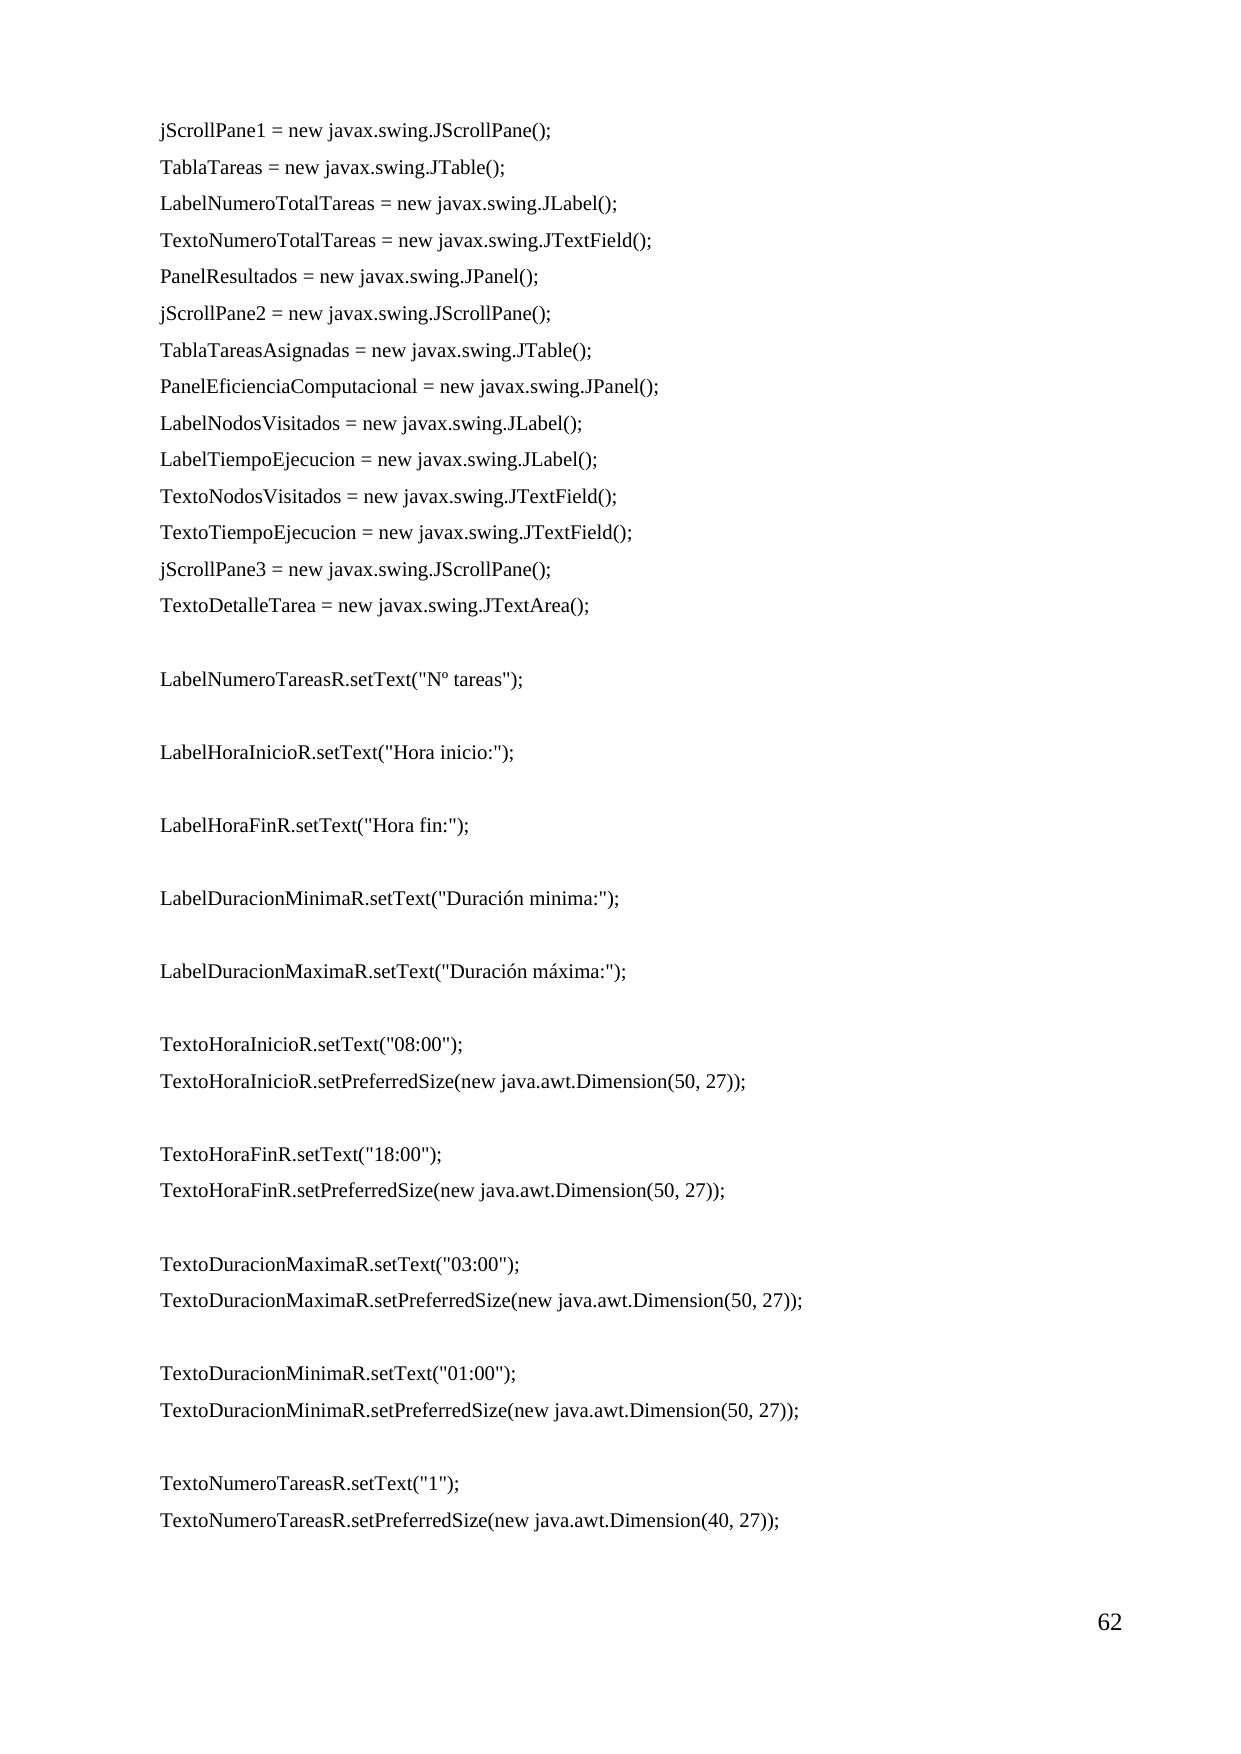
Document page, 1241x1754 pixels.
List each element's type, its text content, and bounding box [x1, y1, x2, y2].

text TextoHoraInicioR.setText("08:00"); [118, 1032, 1122, 1056]
text LabelTiempoEjecucion = new javax.swing.JLabel(); [118, 447, 1122, 471]
text jScrollPane2 = new javax.swing.JScrollPane(); [118, 301, 1122, 325]
text TablaTareas = new javax.swing.JTable(); [118, 155, 1122, 179]
text TextoHoraInicioR.setPreferredSize(new java.awt.Dimension(50, 27)); [118, 1069, 1122, 1093]
text TextoHoraFinR.setText("18:00"); [118, 1142, 1122, 1166]
text TextoTiempoEjecucion = new javax.swing.JTextField(); [118, 520, 1122, 544]
text TextoNodosVisitados = new javax.swing.JTextField(); [118, 484, 1122, 508]
text TextoNumeroTareasR.setText("1"); [118, 1471, 1122, 1495]
text TextoDuracionMaximaR.setPreferredSize(new java.awt.Dimension(50, 27)); [118, 1288, 1122, 1312]
text TextoHoraFinR.setPreferredSize(new java.awt.Dimension(50, 27)); [118, 1178, 1122, 1202]
text LabelDuracionMaximaR.setText("Duración máxima:"); [118, 959, 1122, 983]
text TextoNumeroTotalTareas = new javax.swing.JTextField(); [118, 228, 1122, 252]
text jScrollPane3 = new javax.swing.JScrollPane(); [118, 557, 1122, 581]
text LabelNumeroTareasR.setText("Nº tareas"); [118, 667, 1122, 691]
text TextoNumeroTareasR.setPreferredSize(new java.awt.Dimension(40, 27)); [118, 1507, 1122, 1532]
text jScrollPane1 = new javax.swing.JScrollPane(); [118, 118, 1122, 142]
text LabelHoraFinR.setText("Hora fin:"); [118, 813, 1122, 837]
text PanelResultados = new javax.swing.JPanel(); [118, 264, 1122, 288]
text TextoDetalleTarea = new javax.swing.JTextArea(); [118, 593, 1122, 617]
text PanelEficienciaComputacional = new javax.swing.JPanel(); [118, 374, 1122, 398]
text TablaTareasAsignadas = new javax.swing.JTable(); [118, 337, 1122, 362]
text LabelNodosVisitados = new javax.swing.JLabel(); [118, 411, 1122, 435]
text LabelHoraInicioR.setText("Hora inicio:"); [118, 740, 1122, 764]
text TextoDuracionMinimaR.setPreferredSize(new java.awt.Dimension(50, 27)); [118, 1398, 1122, 1422]
text TextoDuracionMaximaR.setText("03:00"); [118, 1252, 1122, 1276]
text LabelNumeroTotalTareas = new javax.swing.JLabel(); [118, 191, 1122, 215]
text LabelDuracionMinimaR.setText("Duración minima:"); [118, 886, 1122, 910]
text TextoDuracionMinimaR.setText("01:00"); [118, 1361, 1122, 1385]
